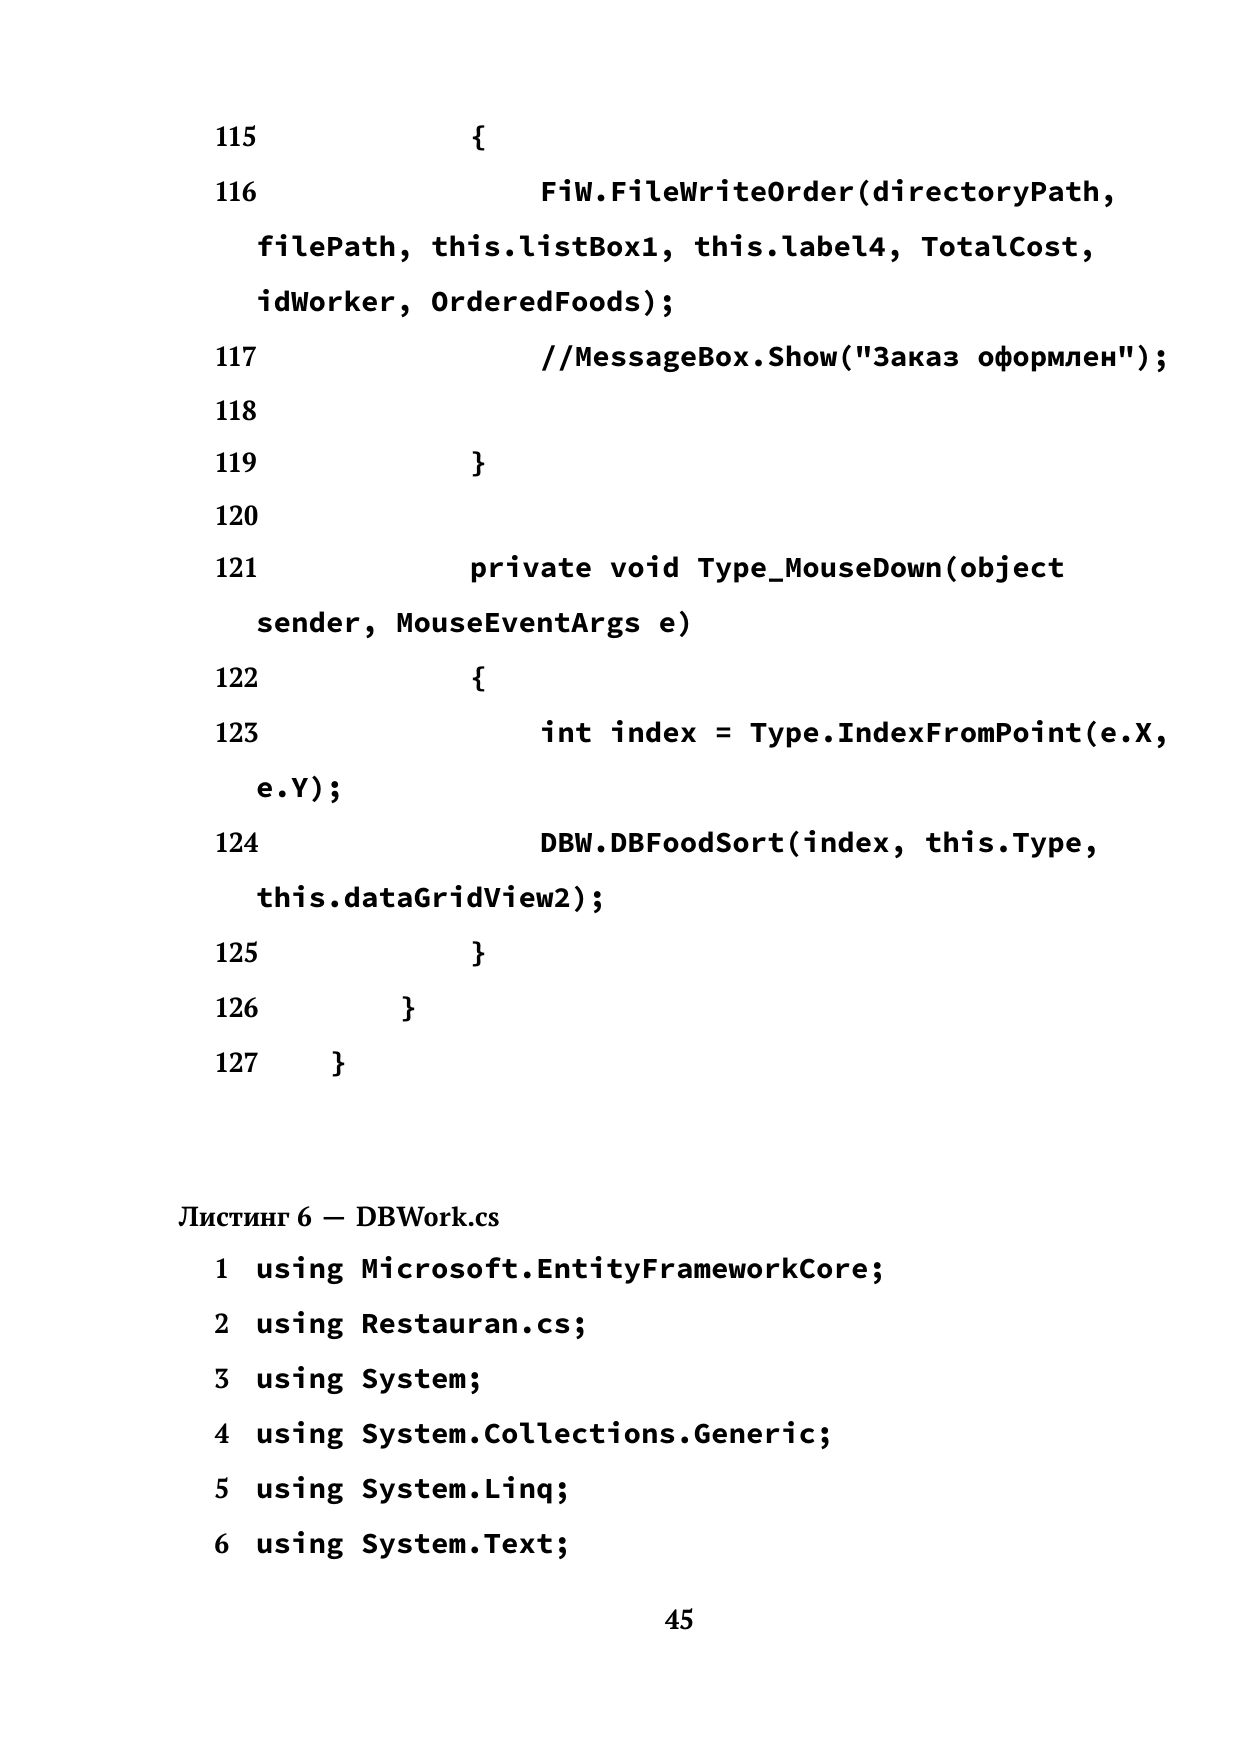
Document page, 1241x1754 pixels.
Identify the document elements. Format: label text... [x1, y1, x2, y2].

list { [214, 118, 1181, 155]
list FiW.FileWriteOrder(directoryPath, filePath, this.listBox1, this.label4, TotalCost, idWorker, OrderedFoods); [214, 173, 1181, 320]
list DBW.DBFoodSort(index, this.Type, this.dataGridView2); [214, 824, 1181, 915]
list } [214, 1044, 1181, 1080]
list using Microsoft.EntityFrameworkCore; [214, 1250, 1181, 1286]
list using System; [214, 1360, 1181, 1396]
list int index = Type.IndexFromPoint(e.X, e.Y); [214, 714, 1181, 805]
text Листинг 6 — DBWork.cs [177, 1199, 1181, 1233]
list using System.Linq; [214, 1470, 1181, 1506]
list using System.Text; [214, 1525, 1181, 1561]
list using Restauran.cs; [214, 1305, 1181, 1341]
list } [214, 989, 1181, 1025]
list } [214, 934, 1181, 970]
list { [214, 659, 1181, 695]
list using System.Collections.Generic; [214, 1415, 1181, 1451]
list } [214, 443, 1181, 480]
list //MessageBox.Show("Заказ оформлен"); [214, 338, 1181, 375]
list private void Type_MouseDown(object sender, MouseEventArgs e) [214, 549, 1181, 640]
